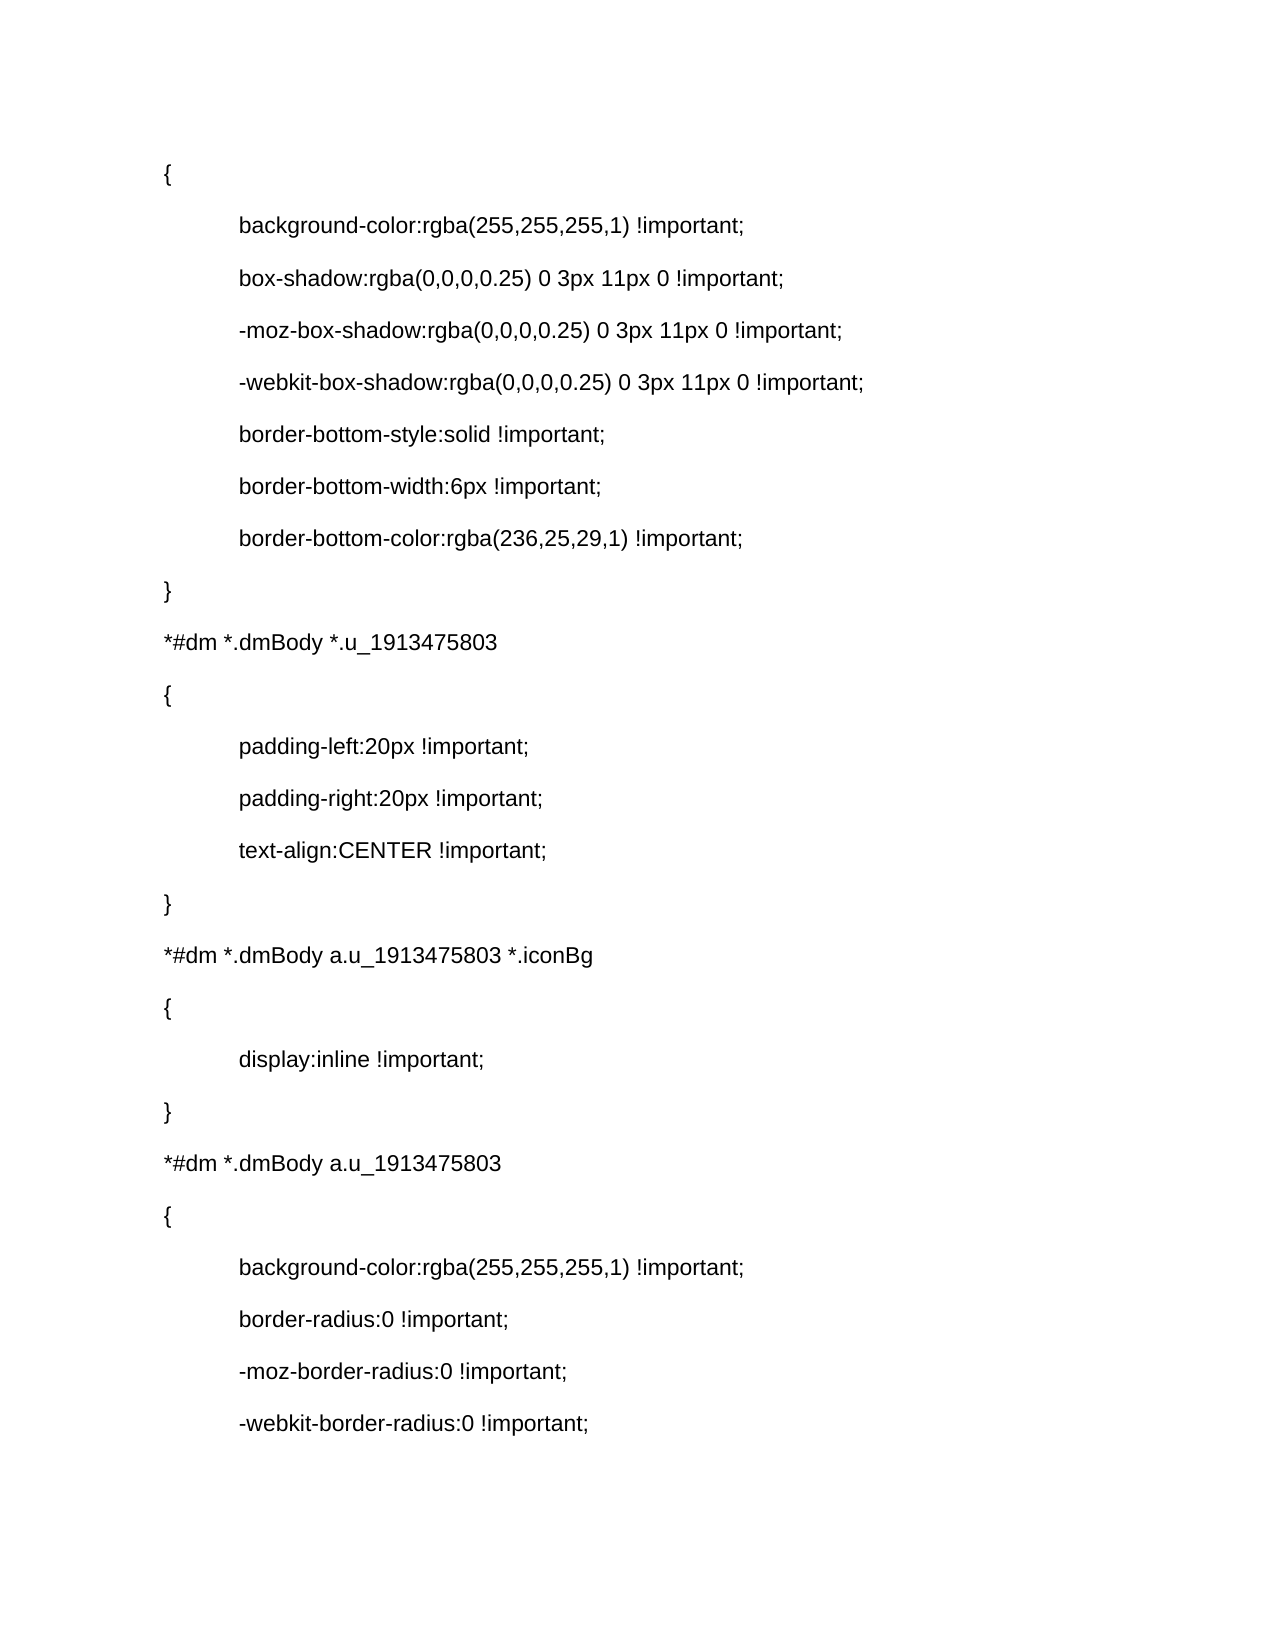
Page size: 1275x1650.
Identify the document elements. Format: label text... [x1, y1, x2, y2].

table_cell background-color:rgba(255,255,255,1) !important; [153, 202, 1125, 254]
table_cell border-bottom-width:6px !important; [153, 463, 1125, 514]
table_cell border-bottom-style:solid !important; [153, 410, 1125, 462]
table_cell } [153, 879, 1125, 931]
table_cell } [153, 567, 1125, 619]
table_cell text-align:CENTER !important; [153, 827, 1125, 879]
table_cell background-color:rgba(255,255,255,1) !important; [153, 1244, 1125, 1296]
table_cell -moz-border-radius:0 !important; [153, 1348, 1125, 1400]
table_cell { [153, 671, 1125, 723]
table_cell } [153, 1088, 1125, 1139]
table_cell border-radius:0 !important; [153, 1296, 1125, 1348]
table_cell border-bottom-color:rgba(236,25,29,1) !important; [153, 515, 1125, 567]
table_cell -moz-box-shadow:rgba(0,0,0,0.25) 0 3px 11px 0 !important; [153, 306, 1125, 358]
table_cell padding-right:20px !important; [153, 775, 1125, 827]
table_cell display:inline !important; [153, 1035, 1125, 1087]
table_cell -webkit-box-shadow:rgba(0,0,0,0.25) 0 3px 11px 0 !important; [153, 358, 1125, 410]
table_cell -webkit-border-radius:0 !important; [153, 1400, 1125, 1452]
table_cell { [153, 1192, 1125, 1244]
table_cell *#dm *.dmBody a.u_1913475803 *.iconBg [153, 931, 1125, 983]
table_cell padding-left:20px !important; [153, 723, 1125, 775]
table_cell { [153, 983, 1125, 1035]
table_cell { [153, 150, 1125, 202]
table_cell *#dm *.dmBody a.u_1913475803 [153, 1140, 1125, 1192]
table_cell box-shadow:rgba(0,0,0,0.25) 0 3px 11px 0 !important; [153, 254, 1125, 306]
table_cell *#dm *.dmBody *.u_1913475803 [153, 619, 1125, 671]
